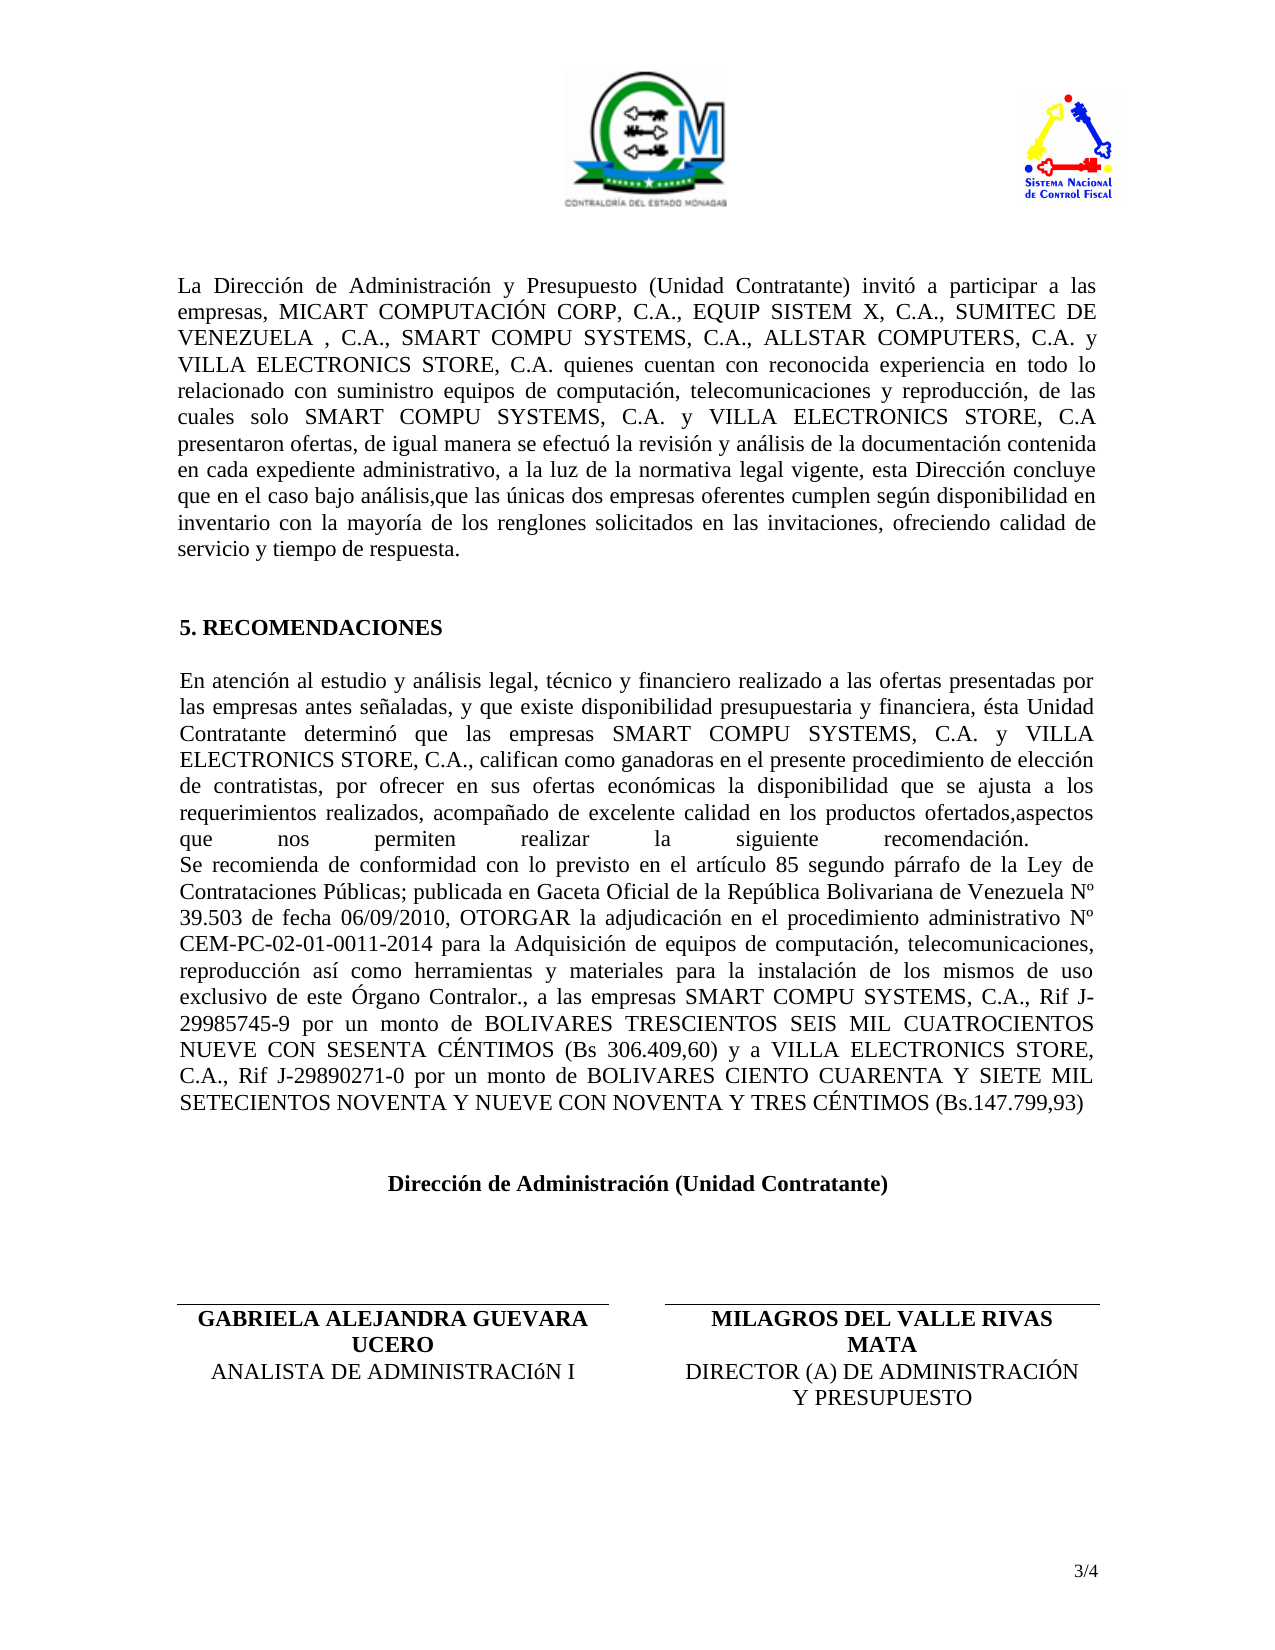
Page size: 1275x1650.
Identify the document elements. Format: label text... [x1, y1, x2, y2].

text 5. RECOMENDACIONES [179, 614, 1095, 641]
picture [1017, 91, 1121, 201]
text En atención al estudio y análisis legal, técnico y financiero realizado a las ofertas presentadas por las empresas antes señaladas, y que existe disponibilidad presupuestaria y financiera, ésta Unidad Contratante determinó que las empresas SMART COMPU SYSTEMS, C.A. y VILLA ELECTRONICS STORE, C.A., califican como ganadoras en el presente procedimiento de elección de contratistas, por ofrecer en sus ofertas económicas la disponibilidad que se ajusta a los requerimientos realizados, acompañado de excelente calidad en los productos ofertados,aspectos que nos permiten realizar la siguiente recomendación. Se recomienda de conformidad con lo previsto en el artículo 85 segundo párrafo de la Ley de Contrataciones Públicas; publicada en Gaceta Oficial de la República Bolivariana de Venezuela Nº 39.503 de fecha 06/09/2010, OTORGAR la adjudicación en el procedimiento administrativo Nº CEM-PC-02-01-0011-2014 para la Adquisición de equipos de computación, telecomunicaciones, reproducción así como herramientas y materiales para la instalación de los mismos de uso exclusivo de este Órgano Contralor., a las empresas SMART COMPU SYSTEMS, C.A., Rif J-29985745-9 por un monto de BOLIVARES TRESCIENTOS SEIS MIL CUATROCIENTOS NUEVE CON SESENTA CÉNTIMOS (Bs 306.409,60) y a VILLA ELECTRONICS STORE, C.A., Rif J-29890271-0 por un monto de BOLIVARES CIENTO CUARENTA Y SIETE MIL SETECIENTOS NOVENTA Y NUEVE CON NOVENTA Y TRES CÉNTIMOS (Bs.147.799,93) [179, 667, 1095, 1115]
picture [562, 69, 730, 210]
table_header [609, 1304, 665, 1410]
table_header Dirección de Administración (Unidad Contratante) [178, 1170, 1098, 1222]
table_header MILAGROS DEL VALLE RIVAS MATA DIRECTOR (A) DE ADMINISTRACIÓN Y PRESUPUESTO [665, 1305, 1099, 1410]
table_header GABRIELA ALEJANDRA GUEVARA UCERO ANALISTA DE ADMINISTRACIóN I [177, 1305, 608, 1410]
text La Dirección de Administración y Presupuesto (Unidad Contratante) invitó a participar a las empresas, MICART COMPUTACIÓN CORP, C.A., EQUIP SISTEM X, C.A., SUMITEC DE VENEZUELA , C.A., SMART COMPU SYSTEMS, C.A., ALLSTAR COMPUTERS, C.A. y VILLA ELECTRONICS STORE, C.A. quienes cuentan con reconocida experiencia en todo lo relacionado con suministro equipos de computación, telecomunicaciones y reproducción, de las cuales solo SMART COMPU SYSTEMS, C.A. y VILLA ELECTRONICS STORE, C.A presentaron ofertas, de igual manera se efectuó la revisión y análisis de la documentación contenida en cada expediente administrativo, a la luz de la normativa legal vigente, esta Dirección concluye que en el caso bajo análisis,que las únicas dos empresas oferentes cumplen según disponibilidad en inventario con la mayoría de los renglones solicitados en las invitaciones, ofreciendo calidad de servicio y tiempo de respuesta. [177, 272, 1098, 562]
